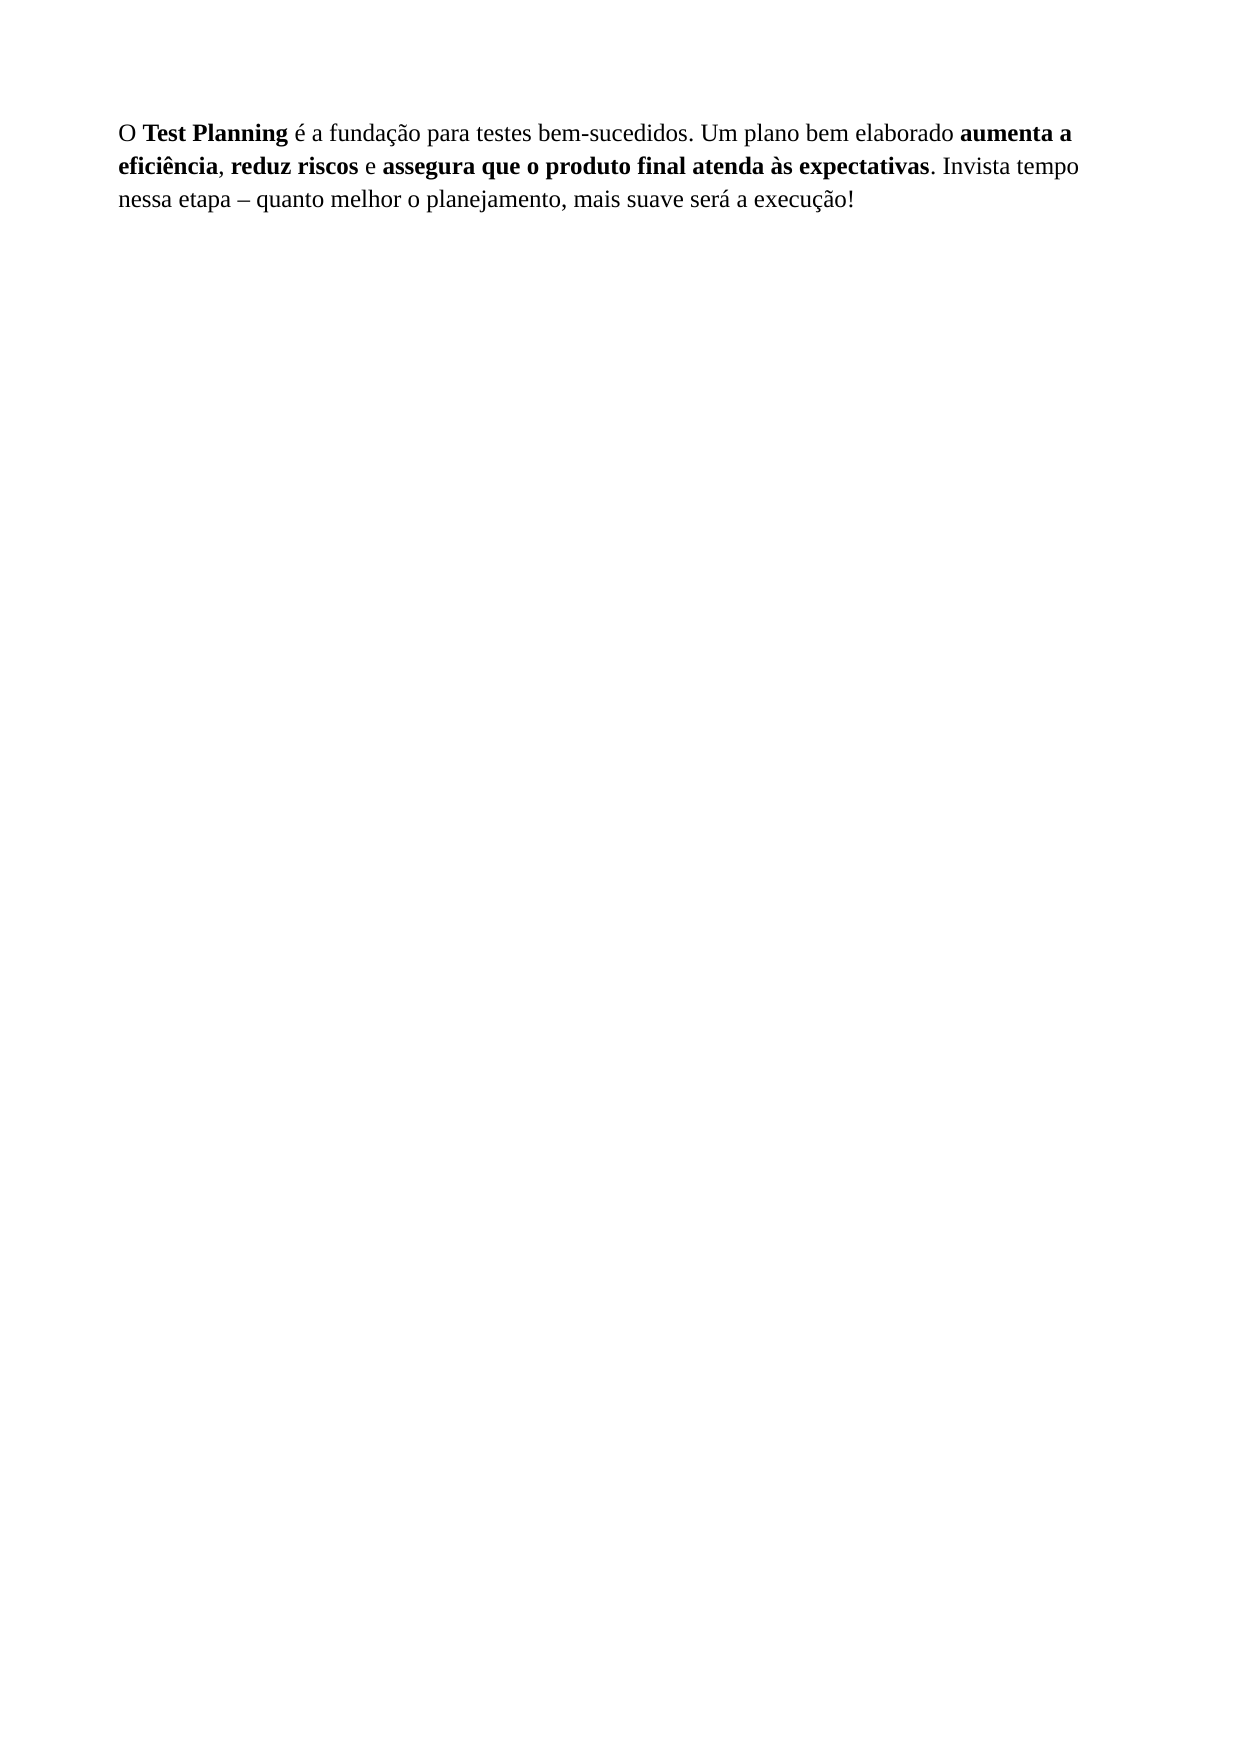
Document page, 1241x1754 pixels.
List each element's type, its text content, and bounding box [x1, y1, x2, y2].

text O Test Planning é a fundação para testes bem-sucedidos. Um plano bem elaborado aumenta a eficiência, reduz riscos e assegura que o produto final atenda às expectativas. Invista tempo nessa etapa – quanto melhor o planejamento, mais suave será a execução! [118, 118, 1122, 213]
